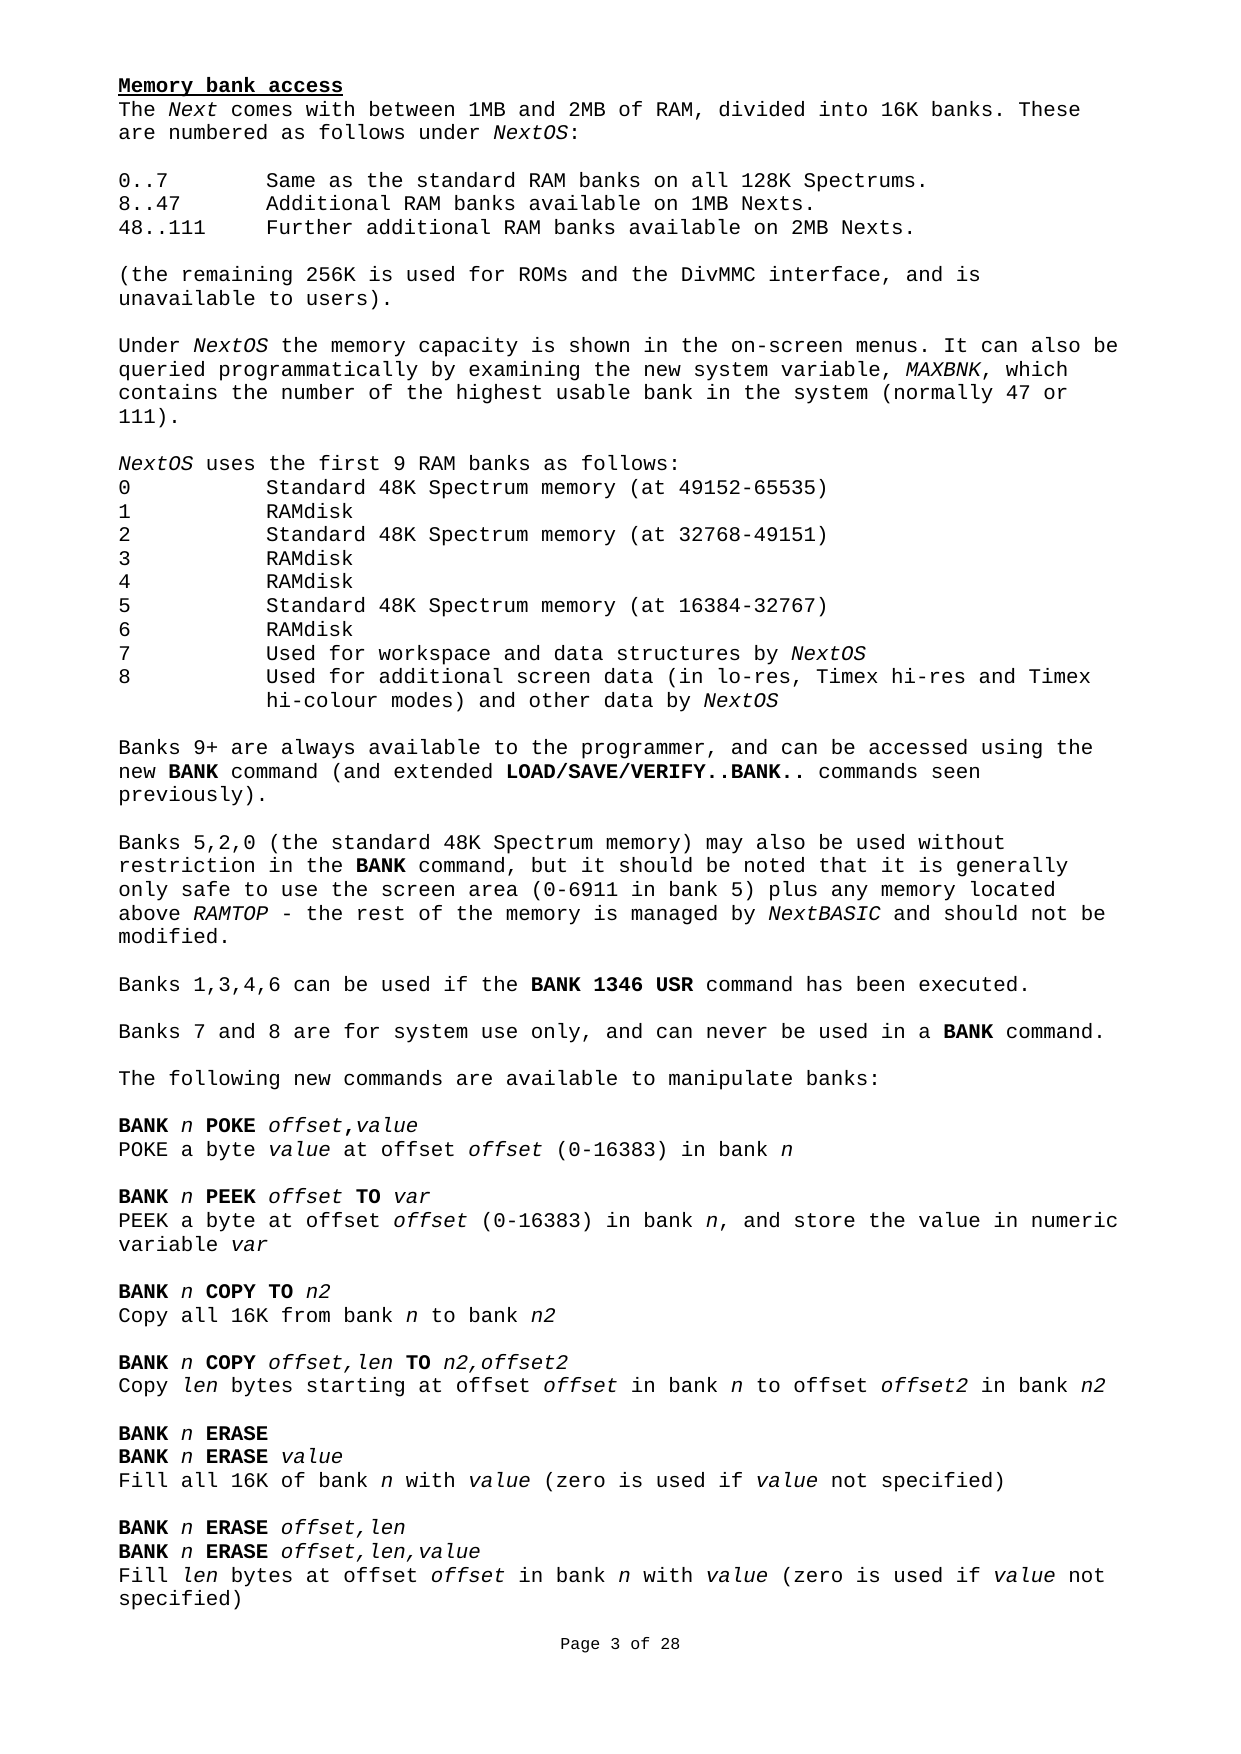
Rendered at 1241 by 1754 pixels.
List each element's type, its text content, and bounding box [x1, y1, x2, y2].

text Copy all 16K from bank n to bank n2 [118, 1304, 1122, 1328]
text BANK n ERASE offset,len,value [118, 1541, 1122, 1565]
text 5 Standard 48K Spectrum memory (at 16384-32767) [118, 595, 1122, 619]
text BANK n ERASE offset,len [118, 1517, 1122, 1541]
text 8..47 Additional RAM banks available on 1MB Nexts. [118, 193, 1122, 217]
text 3 RAMdisk [118, 548, 1122, 572]
text 7 Used for workspace and data structures by NextOS [118, 642, 1122, 666]
text 0..7 Same as the standard RAM banks on all 128K Spectrums. [118, 169, 1122, 193]
text BANK n COPY offset,len TO n2,offset2 [118, 1352, 1122, 1376]
text Under NextOS the memory capacity is shown in the on-screen menus. It can also be queried programmatically by examining the new system variable, MAXBNK, which contains the number of the highest usable bank in the system (normally 47 or 111). [118, 335, 1122, 430]
text The following new commands are available to manipulate banks: [118, 1068, 1122, 1092]
text BANK n PEEK offset TO var [118, 1186, 1122, 1210]
text Banks 7 and 8 are for system use only, and can never be used in a BANK command. [118, 1021, 1122, 1044]
text Memory bank access [118, 75, 1122, 99]
text NextOS uses the first 9 RAM banks as follows: [118, 453, 1122, 477]
text The Next comes with between 1MB and 2MB of RAM, divided into 16K banks. These are numbered as follows under NextOS: [118, 99, 1122, 146]
text 4 RAMdisk [118, 572, 1122, 595]
text Banks 1,3,4,6 can be used if the BANK 1346 USR command has been executed. [118, 973, 1122, 997]
text 2 Standard 48K Spectrum memory (at 32768-49151) [118, 524, 1122, 548]
text BANK n ERASE [118, 1423, 1122, 1446]
text POKE a byte value at offset offset (0-16383) in bank n [118, 1139, 1122, 1163]
text Fill all 16K of bank n with value (zero is used if value not specified) [118, 1470, 1122, 1494]
text BANK n COPY TO n2 [118, 1281, 1122, 1304]
text 0 Standard 48K Spectrum memory (at 49152-65535) [118, 477, 1122, 501]
text hi-colour modes) and other data by NextOS [118, 690, 1122, 713]
text PEEK a byte at offset offset (0-16383) in bank n, and store the value in numeric variable var [118, 1210, 1122, 1257]
text 6 RAMdisk [118, 619, 1122, 642]
text 8 Used for additional screen data (in lo-res, Timex hi-res and Timex [118, 666, 1122, 690]
text BANK n ERASE value [118, 1446, 1122, 1470]
text Copy len bytes starting at offset offset in bank n to offset offset2 in bank n2 [118, 1376, 1122, 1399]
text Banks 9+ are always available to the programmer, and can be accessed using the new BANK command (and extended LOAD/SAVE/VERIFY..BANK.. commands seen previously). [118, 737, 1122, 808]
text 1 RAMdisk [118, 501, 1122, 524]
text Banks 5,2,0 (the standard 48K Spectrum memory) may also be used without restriction in the BANK command, but it should be noted that it is generally only safe to use the screen area (0-6911 in bank 5) plus any memory located above RAMTOP - the rest of the memory is managed by NextBASIC and should not be modified. [118, 832, 1122, 950]
text BANK n POKE offset,value [118, 1115, 1122, 1139]
text 48..111 Further additional RAM banks available on 2MB Nexts. [118, 217, 1122, 241]
text Fill len bytes at offset offset in bank n with value (zero is used if value not specified) [118, 1565, 1122, 1612]
text (the remaining 256K is used for ROMs and the DivMMC interface, and is unavailable to users). [118, 264, 1122, 311]
